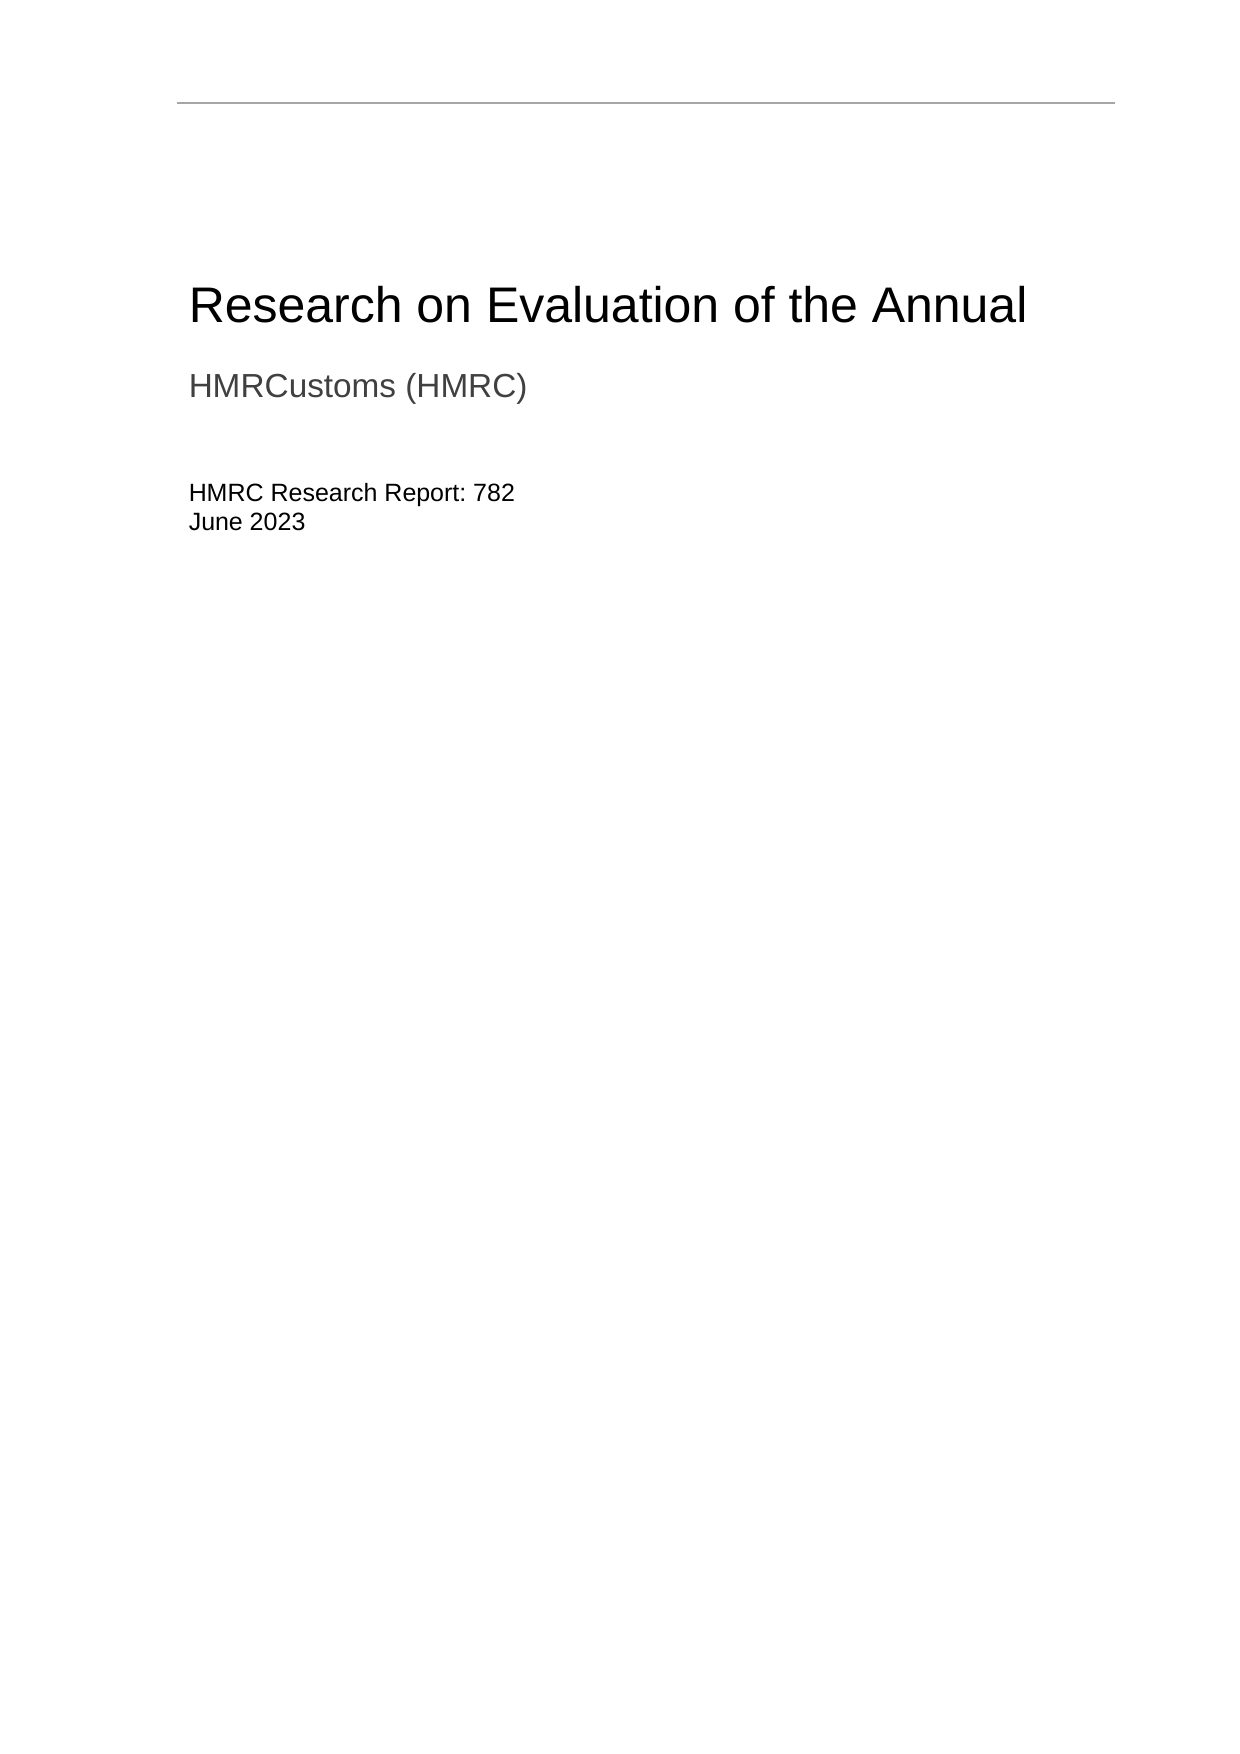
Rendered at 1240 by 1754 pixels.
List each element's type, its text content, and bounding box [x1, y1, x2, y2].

table_header Research on Capital Allowances [177, 279, 1115, 336]
table_cell [177, 336, 1115, 366]
table_cell HM Revenue and Customs (HMRC) [177, 366, 1115, 448]
table_cell HMRC Research Report: 782 June 2023 [177, 478, 1115, 537]
table_cell [177, 449, 1115, 478]
